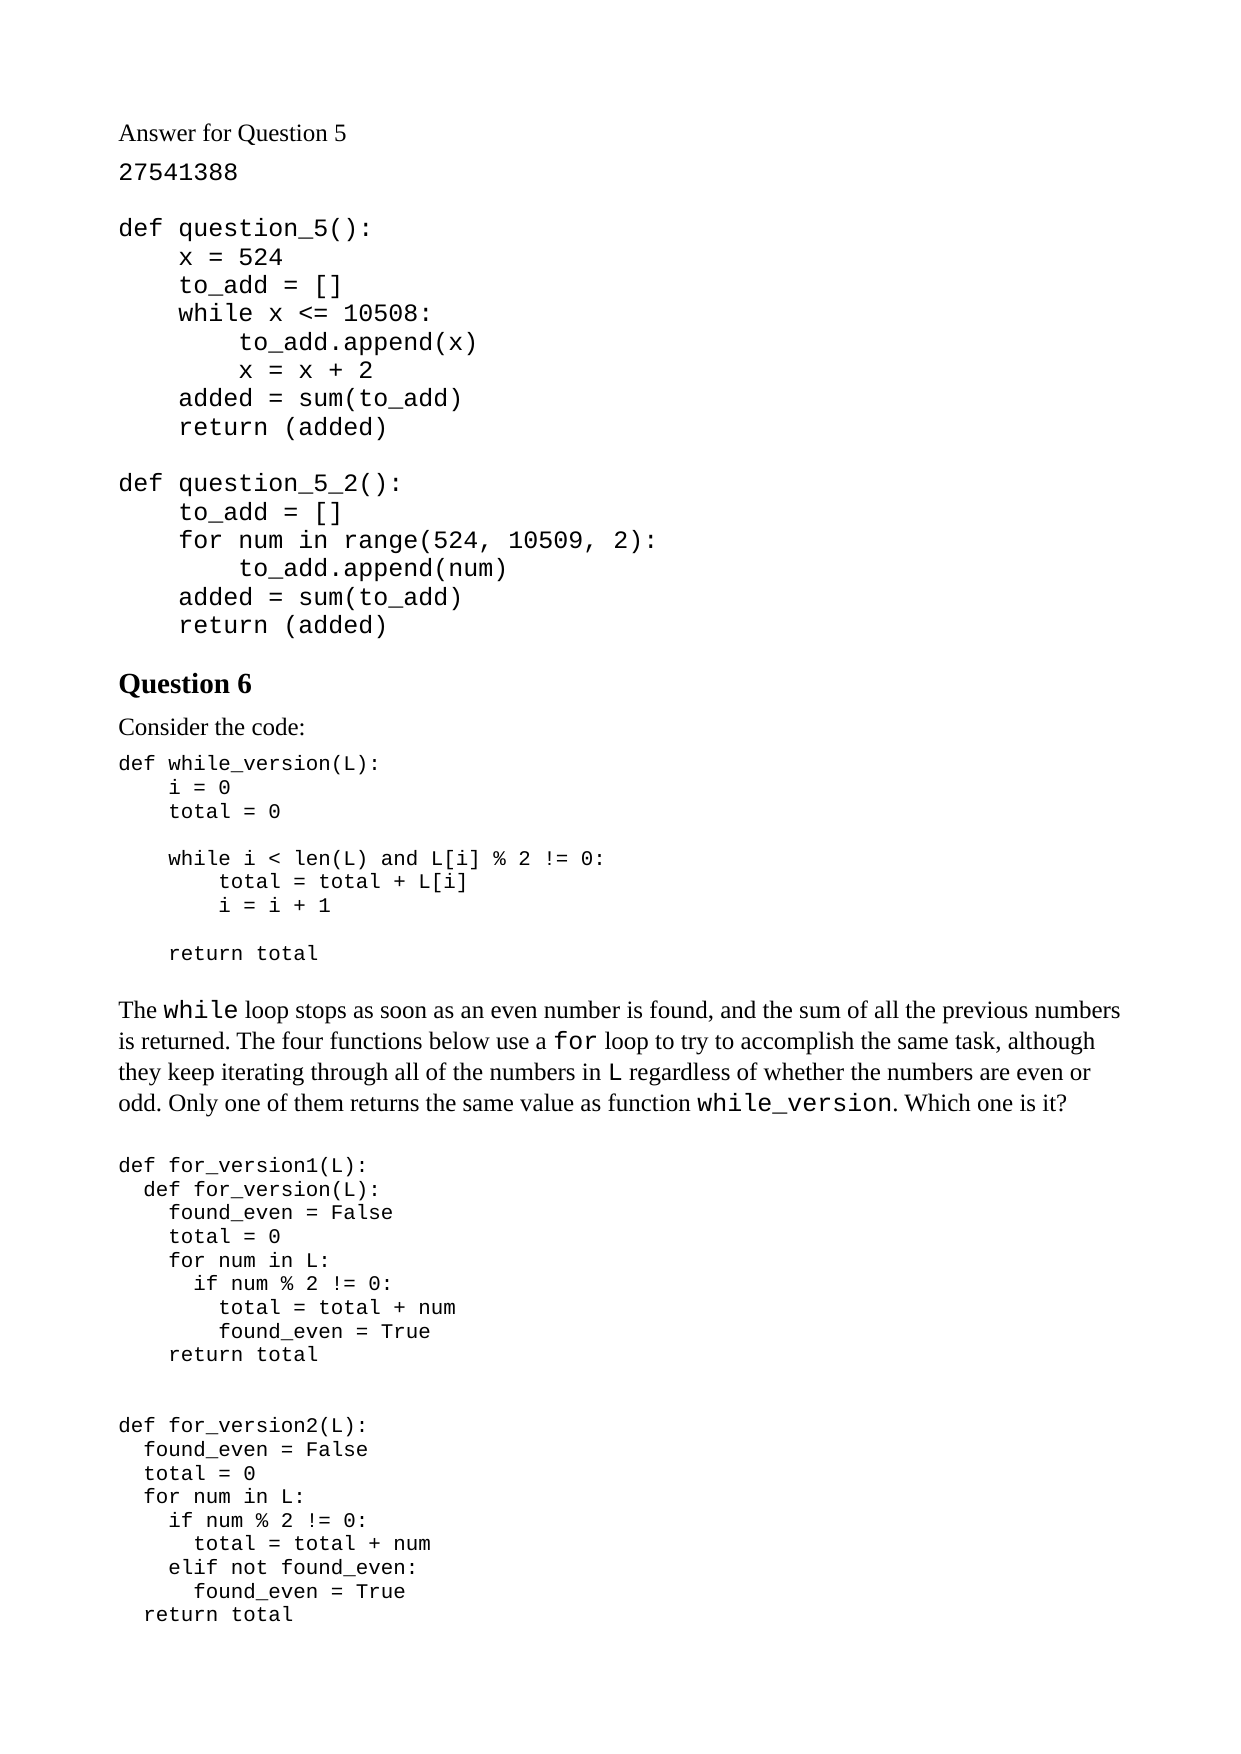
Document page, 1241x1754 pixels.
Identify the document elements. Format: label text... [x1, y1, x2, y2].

text found_even = True [118, 1581, 1122, 1604]
text found_even = False [118, 1202, 1122, 1226]
text def for_version2(L): [118, 1415, 1122, 1439]
text total = total + num [118, 1533, 1122, 1557]
text Consider the code: [118, 712, 1122, 741]
text 27541388 [118, 159, 1122, 188]
text total = 0 [118, 1226, 1122, 1250]
text total = total + num [118, 1297, 1122, 1321]
text to_add = [] [118, 499, 1122, 528]
text i = 0 [118, 777, 1122, 801]
text total = 0 [118, 801, 1122, 824]
text for num in range(524, 10509, 2): [118, 528, 1122, 556]
text for num in L: [118, 1486, 1122, 1510]
text Answer for Question 5 [118, 118, 1122, 147]
text return (added) [118, 414, 1122, 443]
text return (added) [118, 613, 1122, 641]
text added = sum(to_add) [118, 386, 1122, 414]
text return total [118, 1344, 1122, 1368]
text def while_version(L): [118, 753, 1122, 777]
text def question_5(): [118, 216, 1122, 244]
text to_add = [] [118, 273, 1122, 301]
text if num % 2 != 0: [118, 1510, 1122, 1533]
text while x <= 10508: [118, 301, 1122, 329]
text to_add.append(num) [118, 556, 1122, 584]
text def for_version(L): [118, 1179, 1122, 1202]
text def question_5_2(): [118, 471, 1122, 499]
text The while loop stops as soon as an even number is found, and the sum of all the previous numbers is returned. The four functions below use a for loop to try to accomplish the same task, although they keep iterating through all of the numbers in L regardless of whether the numbers are even or odd. Only one of them returns the same value as function while_version. Which one is it? [118, 996, 1122, 1119]
text for num in L: [118, 1250, 1122, 1273]
text i = i + 1 [118, 895, 1122, 919]
text x = 524 [118, 244, 1122, 273]
text return total [118, 942, 1122, 966]
text return total [118, 1604, 1122, 1628]
text found_even = False [118, 1439, 1122, 1462]
text if num % 2 != 0: [118, 1273, 1122, 1297]
text found_even = True [118, 1321, 1122, 1344]
text def for_version1(L): [118, 1155, 1122, 1179]
text while i < len(L) and L[i] % 2 != 0: [118, 848, 1122, 872]
text total = total + L[i] [118, 872, 1122, 895]
text elif not found_even: [118, 1557, 1122, 1581]
text added = sum(to_add) [118, 584, 1122, 613]
text total = 0 [118, 1462, 1122, 1486]
text x = x + 2 [118, 358, 1122, 386]
text to_add.append(x) [118, 329, 1122, 358]
subtitle Question 6 [118, 666, 1122, 699]
